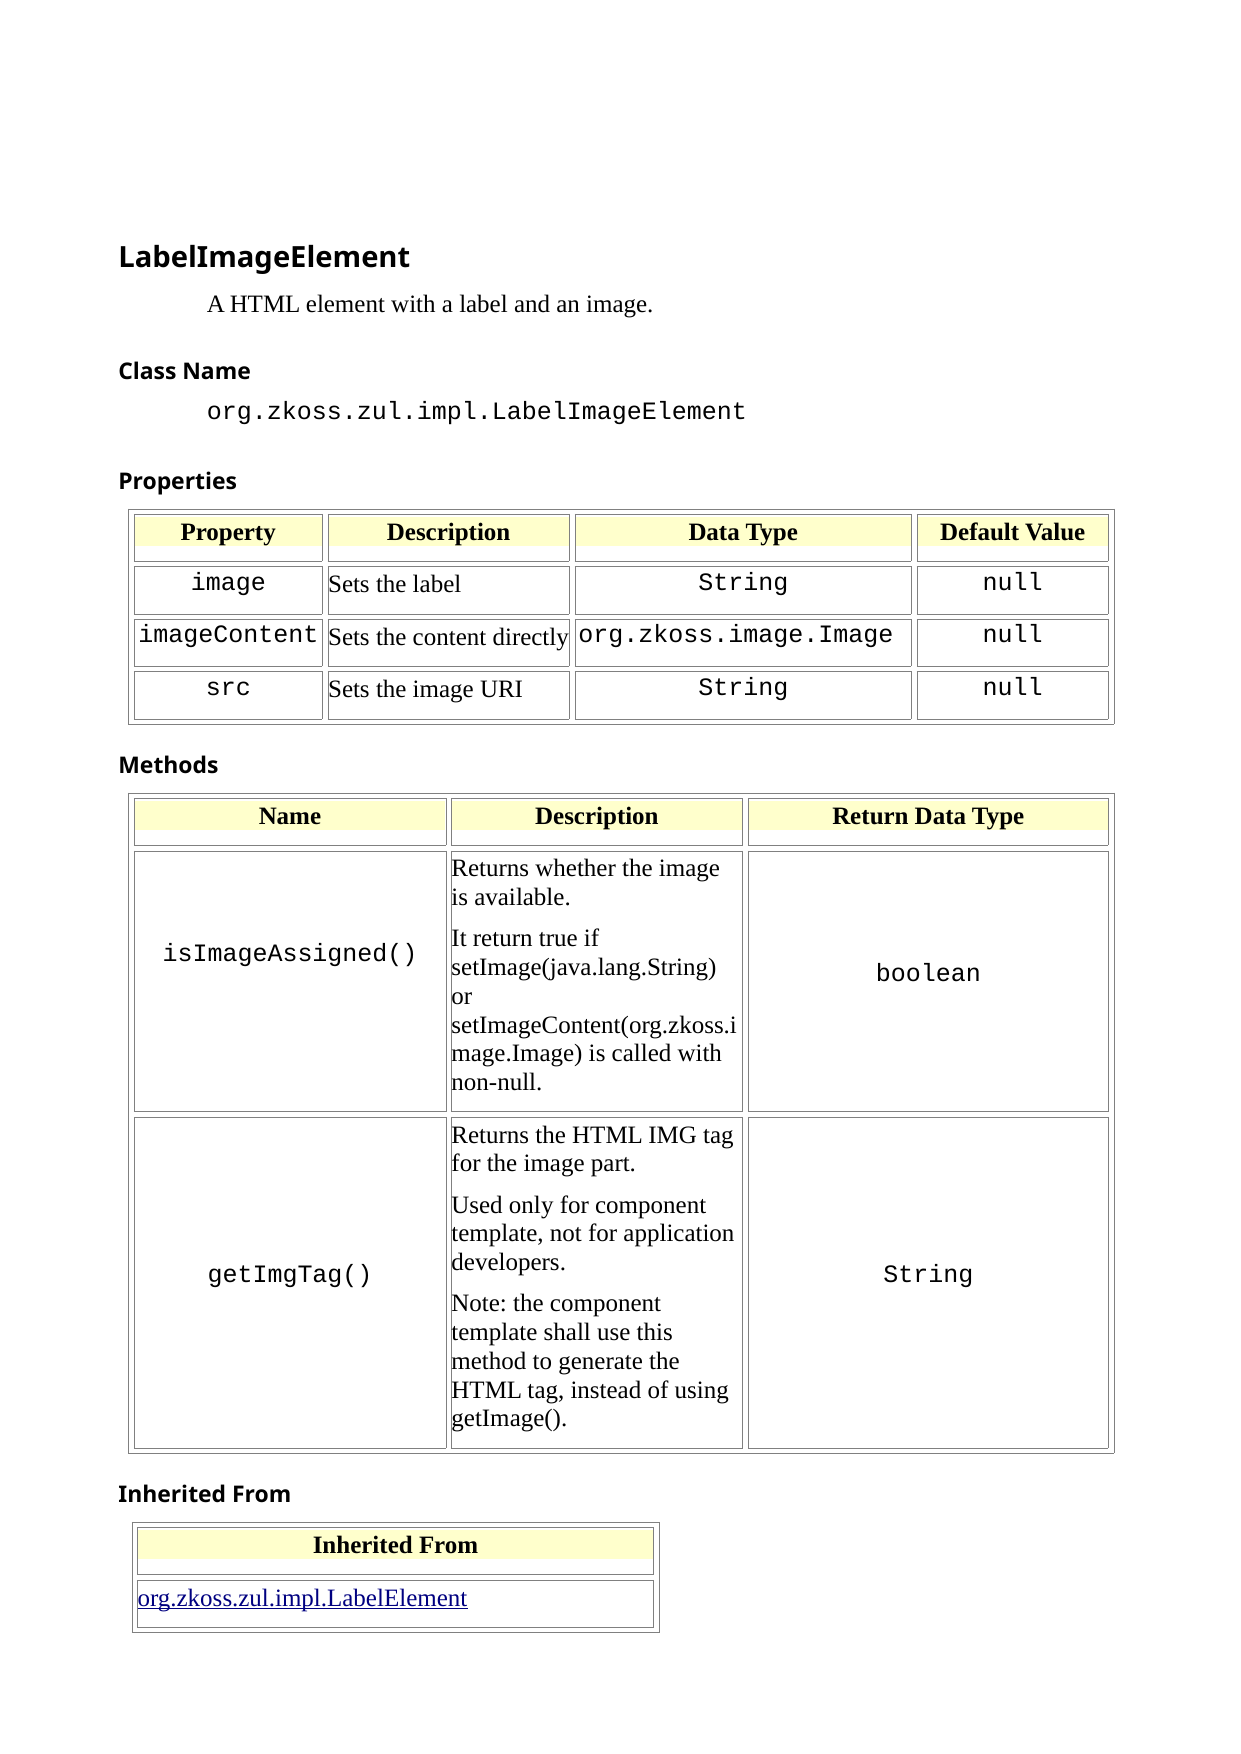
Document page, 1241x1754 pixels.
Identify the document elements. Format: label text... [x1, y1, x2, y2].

table_cell boolean [745, 845, 1111, 1111]
table_header Return Data Type [745, 794, 1111, 845]
table_cell Sets the image URI [325, 666, 572, 718]
table_cell String [745, 1111, 1111, 1448]
table_header Data Type [572, 510, 914, 561]
table_cell Sets the content directly [325, 614, 572, 666]
table_cell getImgTag() [131, 1111, 448, 1448]
table_header Description [448, 794, 745, 845]
table_cell isImageAssigned() [131, 845, 448, 1111]
table_cell imageContent [131, 614, 325, 666]
table_cell null [914, 561, 1111, 613]
text org.zkoss.zul.impl.LabelImageElement [207, 399, 1122, 427]
table_header Default Value [914, 510, 1111, 561]
table_cell image [131, 561, 325, 613]
table_header Name [131, 794, 448, 845]
table_cell Sets the label [325, 561, 572, 613]
subtitle LabelImageElement [118, 237, 1122, 276]
table_cell String [572, 561, 914, 613]
table_cell null [914, 614, 1111, 666]
table_cell String [572, 666, 914, 718]
table_header Description [325, 510, 572, 561]
table_cell Returns whether the image is available. It return true if setImage(java.lang.String) or setImageContent(org.zkoss.image.Image) is called with non-null. [448, 845, 745, 1111]
table_cell src [131, 666, 325, 718]
subtitle Methods [118, 749, 1122, 780]
table_header Property [131, 510, 325, 561]
subtitle Class Name [118, 355, 1122, 386]
subtitle Inherited From [118, 1478, 1122, 1509]
table_cell org.zkoss.zul.impl.LabelElement [134, 1574, 656, 1627]
table_cell org.zkoss.image.Image [572, 614, 914, 666]
table_cell Returns the HTML IMG tag for the image part. Used only for component template, not for application developers. Note: the component template shall use this method to generate the HTML tag, instead of using getImage(). [448, 1111, 745, 1448]
table_cell null [914, 666, 1111, 718]
table_header Inherited From [134, 1523, 656, 1574]
subtitle Properties [118, 465, 1122, 496]
text A HTML element with a label and an image. [207, 289, 1122, 318]
